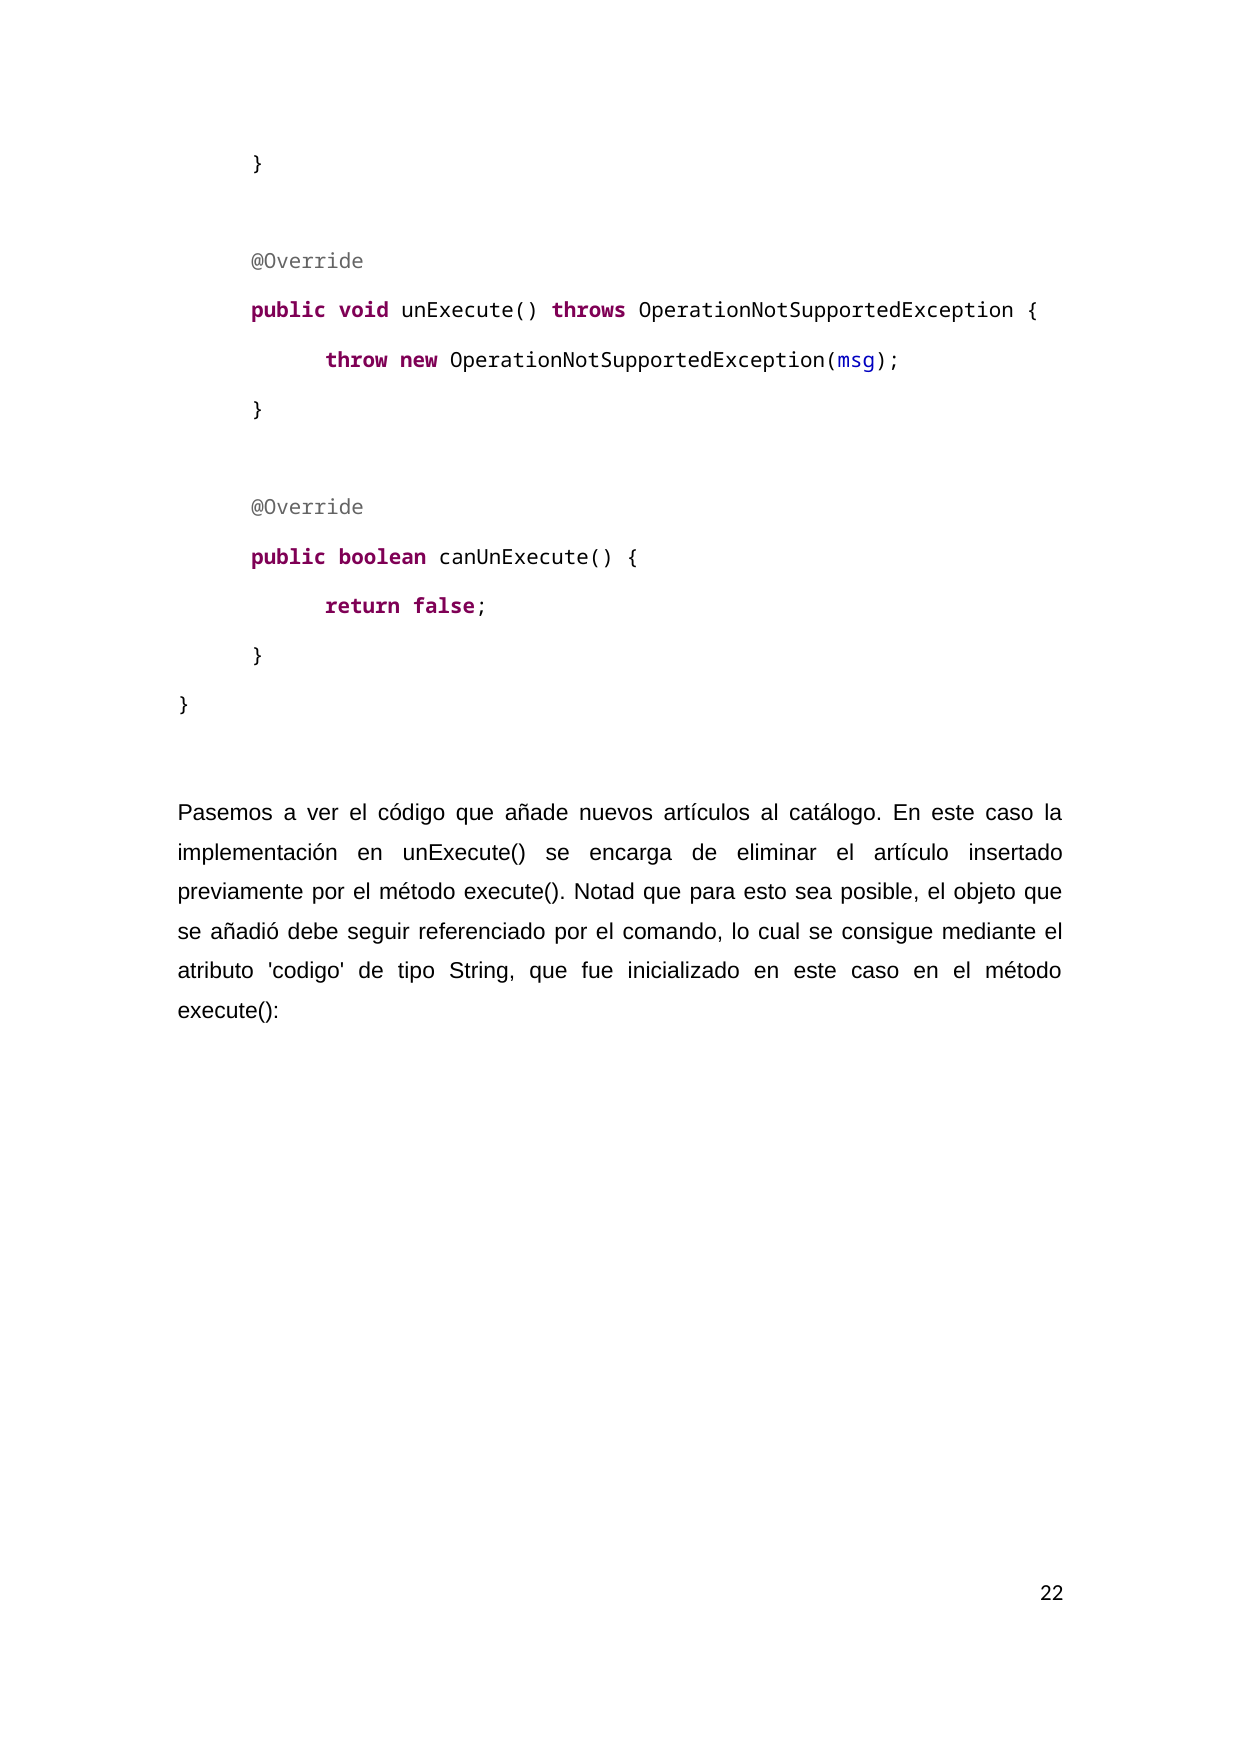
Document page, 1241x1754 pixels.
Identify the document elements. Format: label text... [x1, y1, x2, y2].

text } [177, 640, 1063, 669]
text } [177, 148, 1063, 176]
text return false; [177, 591, 1063, 619]
text @Override [177, 492, 1063, 521]
text } [177, 689, 1063, 718]
text } [177, 394, 1063, 422]
text @Override [177, 246, 1063, 274]
text throw new OperationNotSupportedException(msg); [177, 345, 1063, 373]
text public void unExecute() throws OperationNotSupportedException { [177, 295, 1063, 324]
text public boolean canUnExecute() { [177, 542, 1063, 570]
text Pasemos a ver el código que añade nuevos artículos al catálogo. En este caso la implementación en unExecute() se encarga de eliminar el artículo insertado previamente por el método execute(). Notad que para esto sea posible, el objeto que se añadió debe seguir referenciado por el comando, lo cual se consigue mediante el atributo 'codigo' de tipo String, que fue inicializado en este caso en el método execute(): [177, 799, 1063, 1023]
